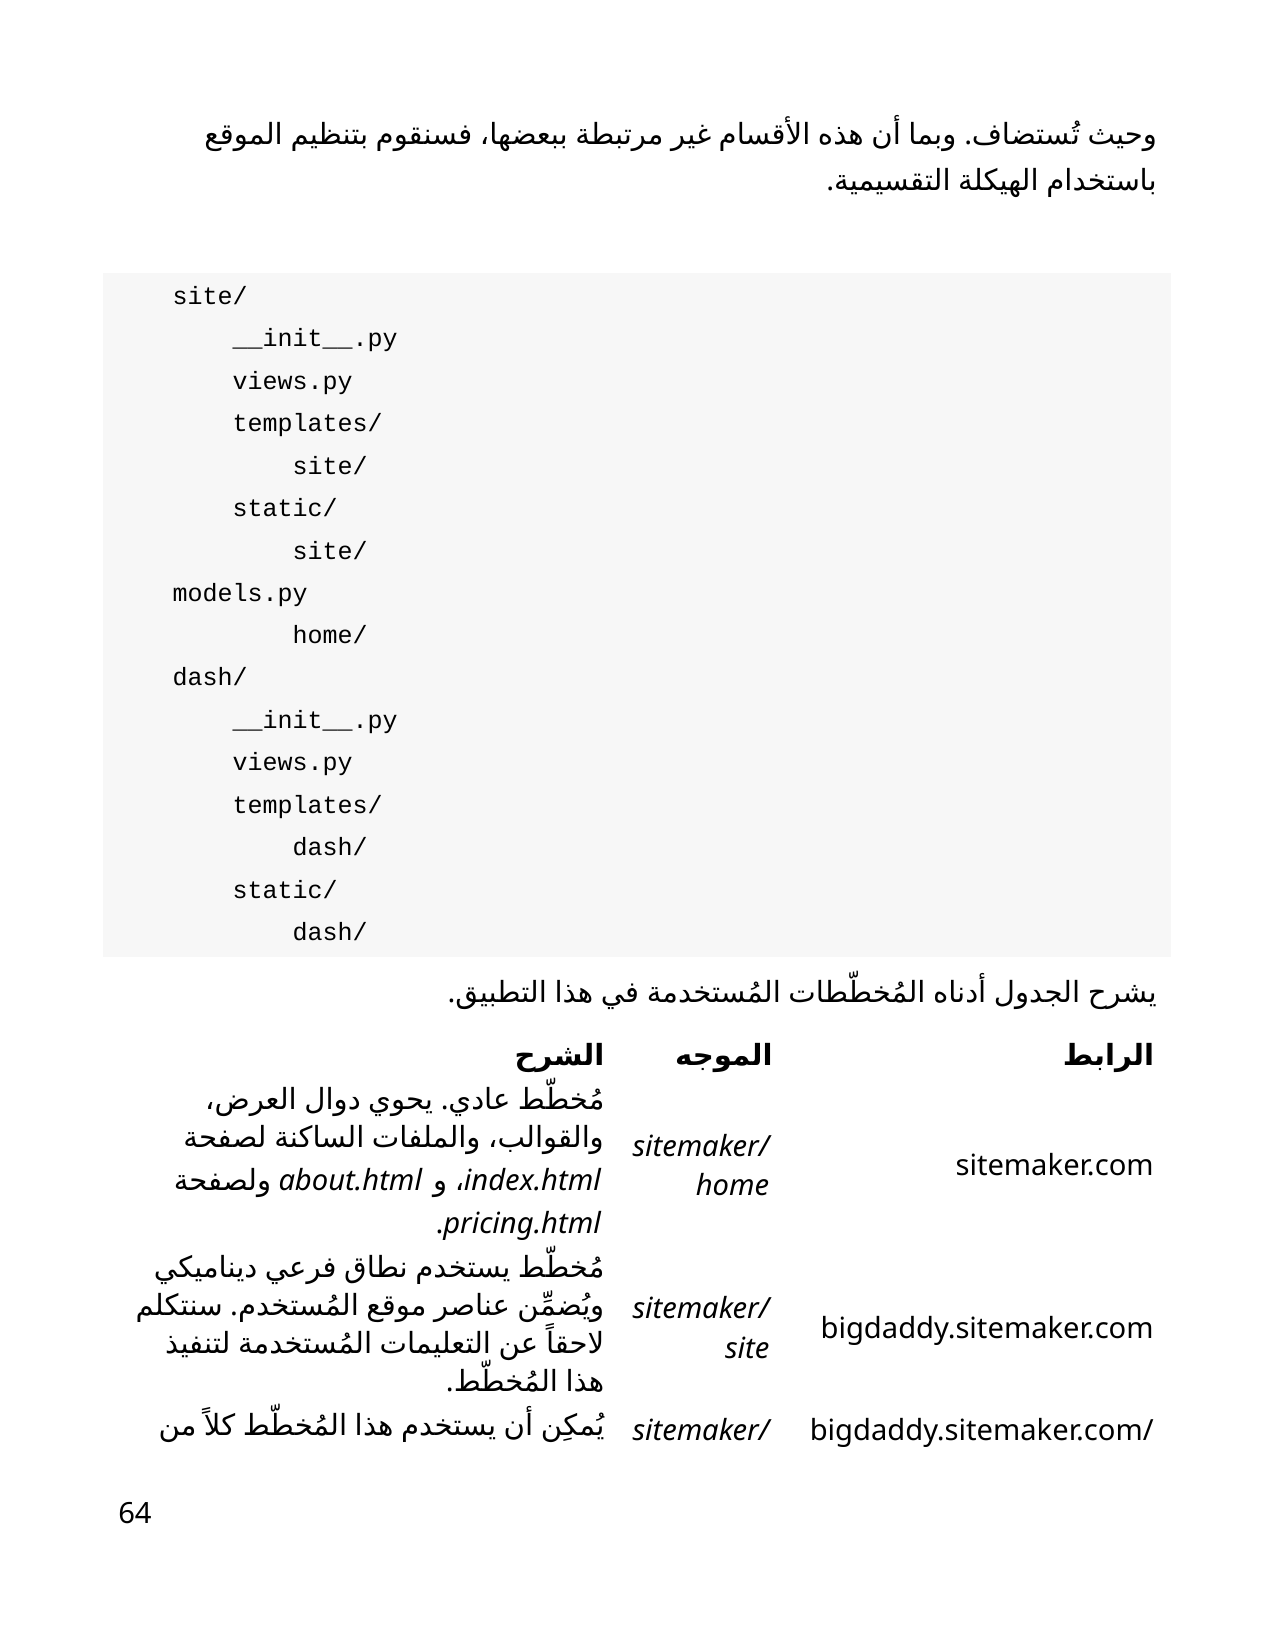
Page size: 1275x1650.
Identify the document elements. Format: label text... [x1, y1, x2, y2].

table_cell مُخطّط عادي. يحوي دوال العرض، والقوالب، والملفات الساكنة لصفحة index.html، و about.html ولصفحة pricing.html. [118, 1081, 607, 1248]
table_header الموجه [607, 1037, 776, 1081]
text ساستخدم في هذا الفصل مثال لتطبيق يتيح لمستخدميه إنشاء مواقع خاصة بهم. تخيل أن تطبيقنا ذلك فيه ثلاث مُخطّطات لأقسام مستقلة: الصفحة الرئيسية حيث يلِج (يقومون بتسجيل الدخول) المستخدمون، ولوحة تحكم المستخدم حيث يبني المستخدمون مواقعهم وحيث تُستضاف. وبما أن هذه الأقسام غير مرتبطة ببعضها، فسنقوم بتنظيم الموقع باستخدام الهيكلة التقسيمية. [118, 118, 1157, 202]
table_cell sitemaker/home [607, 1081, 776, 1248]
text models.py [112, 581, 1163, 609]
text يشرح الجدول أدناه المُخطّطات المُستخدمة في هذا التطبيق. [118, 957, 1157, 1014]
text home/ [112, 622, 1163, 651]
text dash/ [112, 920, 1163, 948]
text dash/ [112, 665, 1163, 693]
table_cell sitemaker/ [607, 1406, 776, 1452]
table_cell يُمكِن أن يستخدم هذا المُخطّط كلاً من النطاق الفرعي الديناميكي وبادئة الرابط من خلال دمج التقنيات في هذا القسم مع التقنيات في القسم السابق. [118, 1406, 607, 1452]
text templates/ [112, 411, 1163, 439]
text site/ [112, 283, 1163, 312]
table_cell bigdaddy.sitemaker.com/ [776, 1406, 1157, 1452]
text __init__.py [112, 707, 1163, 736]
table_cell bigdaddy.sitemaker.com [776, 1249, 1157, 1406]
text views.py [112, 750, 1163, 778]
text [118, 248, 1157, 273]
table_header الشرح [118, 1037, 607, 1081]
text views.py [112, 368, 1163, 397]
text static/ [112, 877, 1163, 906]
table_header الرابط [776, 1037, 1157, 1081]
text templates/ [112, 792, 1163, 821]
text dash/ [112, 835, 1163, 863]
table_cell مُخطّط يستخدم نطاق فرعي ديناميكي ويُضمِّن عناصر موقع المُستخدم. سنتكلم لاحقاً عن التعليمات المُستخدمة لتنفيذ هذا المُخطّط. [118, 1249, 607, 1406]
table_cell sitemaker.com [776, 1081, 1157, 1248]
text static/ [112, 496, 1163, 524]
text __init__.py [112, 326, 1163, 354]
table_cell sitemaker/site [607, 1249, 776, 1406]
text site/ [112, 538, 1163, 567]
text site/ [112, 453, 1163, 482]
